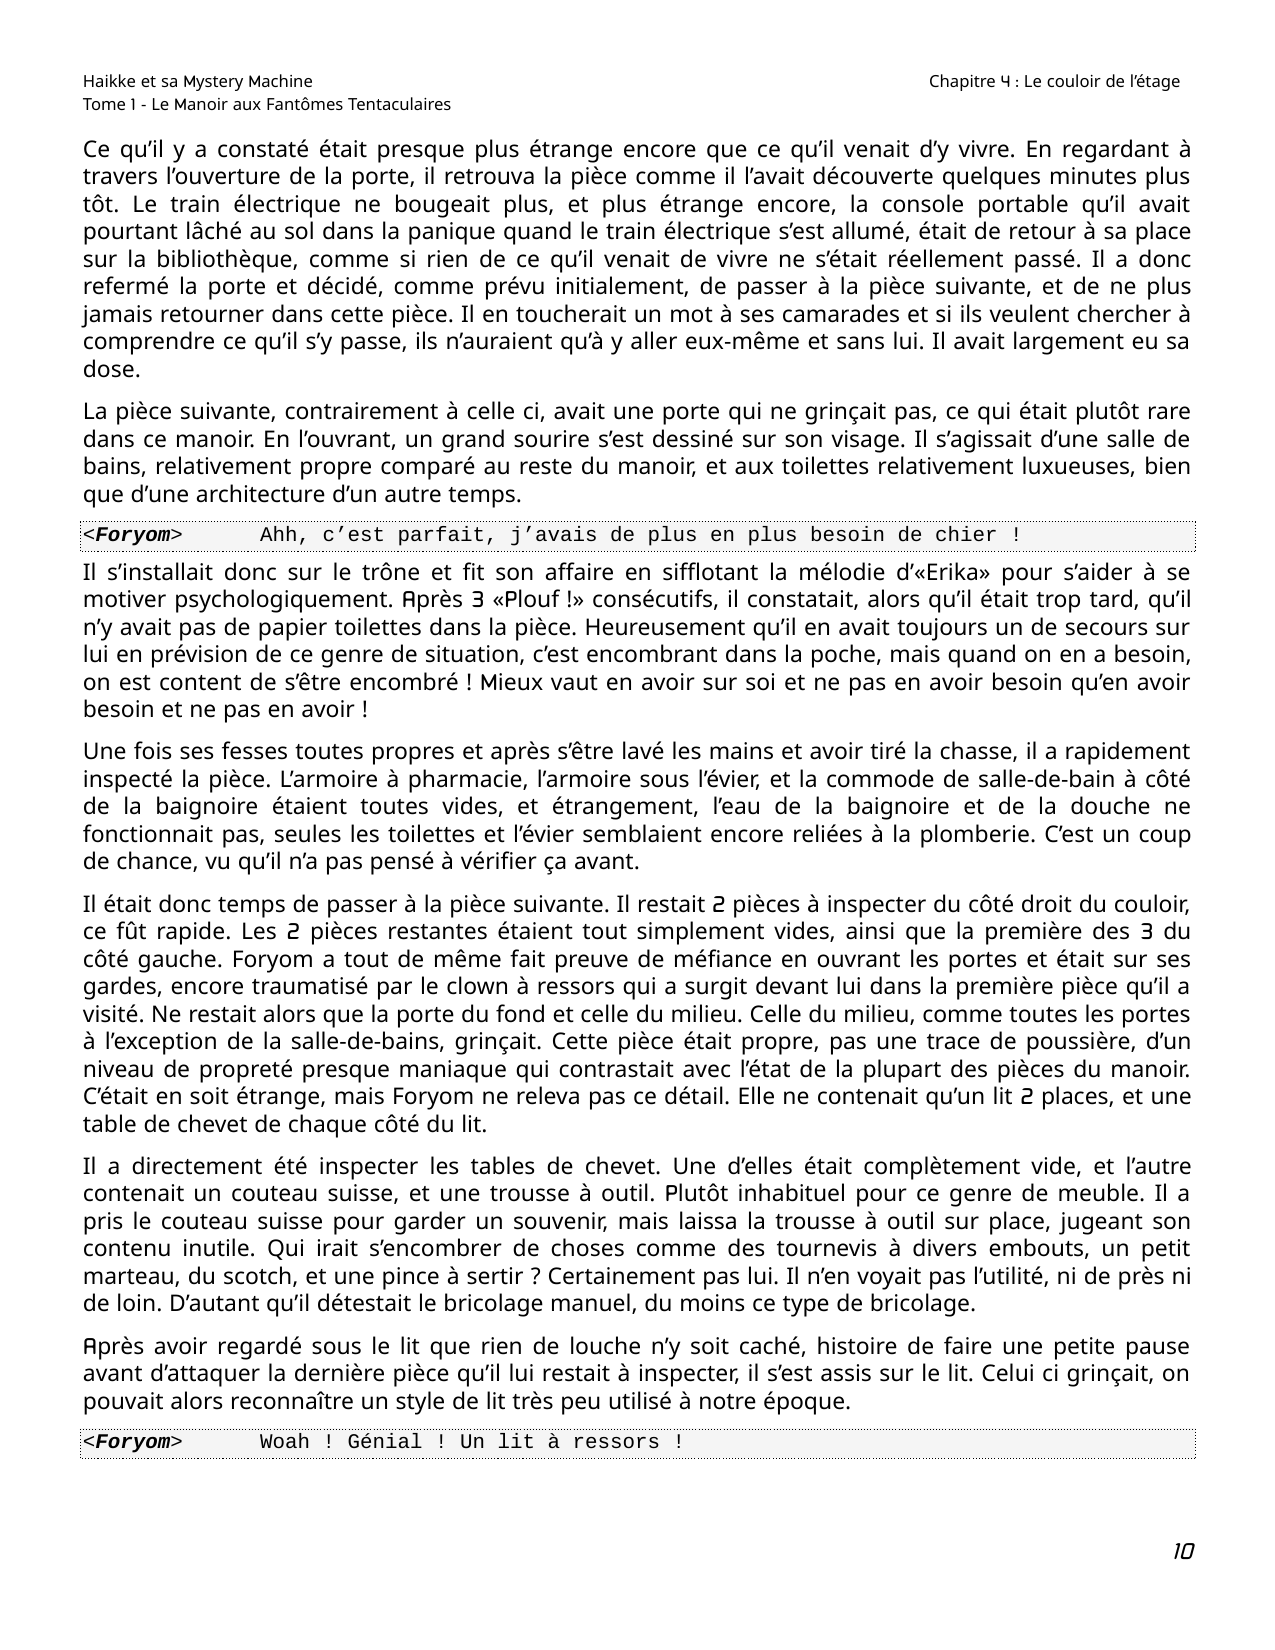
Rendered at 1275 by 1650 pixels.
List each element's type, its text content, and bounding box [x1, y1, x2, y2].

text Il a directement été inspecter les tables de chevet. Une d’elles était complètement vide, et l’autre contenait un couteau suisse, et une trousse à outil. Plutôt inhabituel pour ce genre de meuble. Il a pris le couteau suisse pour garder un souvenir, mais laissa la trousse à outil sur place, jugeant son contenu inutile. Qui irait s’encombrer de choses comme des tournevis à divers embouts, un petit marteau, du scotch, et une pince à sertir ? Certainement pas lui. Il n’en voyait pas l’utilité, ni de près ni de loin. D’autant qu’il détestait le bricolage manuel, du moins ce type de bricolage. [83, 1151, 1192, 1316]
text Une fois ses fesses toutes propres et après s’être lavé les mains et avoir tiré la chasse, il a rapidement inspecté la pièce. L’armoire à pharmacie, l’armoire sous l’évier, et la commode de salle-de-bain à côté de la baignoire étaient toutes vides, et étrangement, l’eau de la baignoire et de la douche ne fonctionnait pas, seules les toilettes et l’évier semblaient encore reliées à la plomberie. C’est un coup de chance, vu qu’il n’a pas pensé à vérifier ça avant. [83, 737, 1192, 874]
text <Foryom> Woah ! Génial ! Un lit à ressors ! [80, 1428, 1195, 1458]
text Il s’installait donc sur le trône et fit son affaire en sifflotant la mélodie d’«Erika» pour s’aider à se motiver psychologiquement. Après 3 «Plouf !» consécutifs, il constatait, alors qu’il était trop tard, qu’il n’y avait pas de papier toilettes dans la pièce. Heureusement qu’il en avait toujours un de secours sur lui en prévision de ce genre de situation, c’est encombrant dans la poche, mais quand on en a besoin, on est content de s’être encombré ! Mieux vaut en avoir sur soi et ne pas en avoir besoin qu’en avoir besoin et ne pas en avoir ! [83, 557, 1192, 722]
text Après avoir regardé sous le lit que rien de louche n’y soit caché, histoire de faire une petite pause avant d’attaquer la dernière pièce qu’il lui restait à inspecter, il s’est assis sur le lit. Celui ci grinçait, on pouvait alors reconnaître un style de lit très peu utilisé à notre époque. [83, 1331, 1192, 1414]
text Il était donc temps de passer à la pièce suivante. Il restait 2 pièces à inspecter du côté droit du couloir, ce fût rapide. Les 2 pièces restantes étaient tout simplement vides, ainsi que la première des 3 du côté gauche. Foryom a tout de même fait preuve de méfiance en ouvrant les portes et était sur ses gardes, encore traumatisé par le clown à ressors qui a surgit devant lui dans la première pièce qu’il a visité. Ne restait alors que la porte du fond et celle du milieu. Celle du milieu, comme toutes les portes à l’exception de la salle-de-bains, grinçait. Cette pièce était propre, pas une trace de poussière, d’un niveau de propreté presque maniaque qui contrastait avec l’état de la plupart des pièces du manoir. C’était en soit étrange, mais Foryom ne releva pas ce détail. Elle ne contenait qu’un lit 2 places, et une table de chevet de chaque côté du lit. [83, 889, 1192, 1137]
text La pièce suivante, contrairement à celle ci, avait une porte qui ne grinçait pas, ce qui était plutôt rare dans ce manoir. En l’ouvrant, un grand sourire s’est dessiné sur son visage. Il s’agissait d’une salle de bains, relativement propre comparé au reste du manoir, et aux toilettes relativement luxueuses, bien que d’une architecture d’un autre temps. [83, 397, 1192, 507]
text <Foryom> Ahh, c’est parfait, j’avais de plus en plus besoin de chier ! [80, 521, 1195, 551]
text Ce qu’il y a constaté était presque plus étrange encore que ce qu’il venait d’y vivre. En regardant à travers l’ouverture de la porte, il retrouva la pièce comme il l’avait découverte quelques minutes plus tôt. Le train électrique ne bougeait plus, et plus étrange encore, la console portable qu’il avait pourtant lâché au sol dans la panique quand le train électrique s’est allumé, était de retour à sa place sur la bibliothèque, comme si rien de ce qu’il venait de vivre ne s’était réellement passé. Il a donc refermé la porte et décidé, comme prévu initialement, de passer à la pièce suivante, et de ne plus jamais retourner dans cette pièce. Il en toucherait un mot à ses camarades et si ils veulent chercher à comprendre ce qu’il s’y passe, ils n’auraient qu’à y aller eux-même et sans lui. Il avait largement eu sa dose. [83, 134, 1192, 382]
